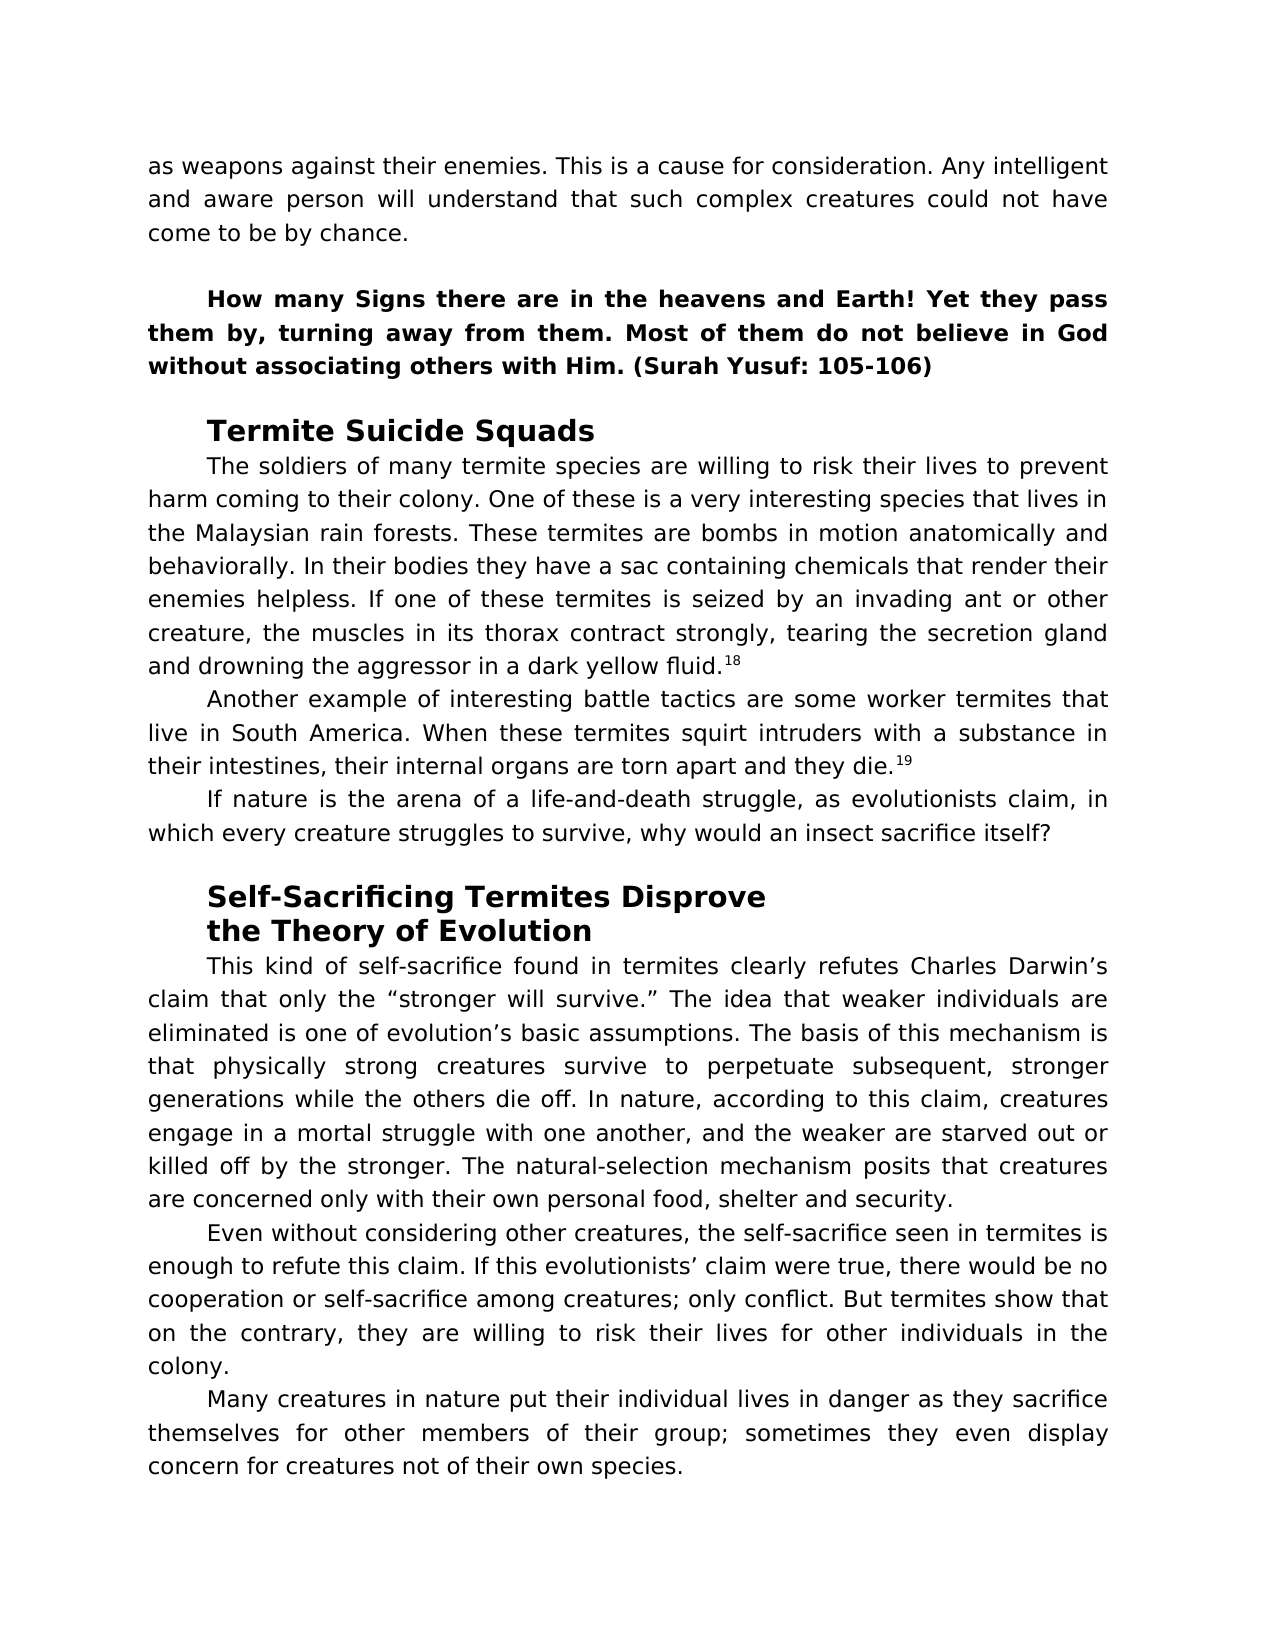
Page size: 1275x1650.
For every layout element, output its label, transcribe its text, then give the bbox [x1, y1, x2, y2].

text Termite Suicide Squads [148, 414, 1110, 448]
text Self-Sacrificing Termites Disprove [148, 881, 1110, 914]
text The soldiers of many termite species are willing to risk their lives to prevent harm coming to their colony. One of these is a very interesting species that lives in the Malaysian rain forests. These termites are bombs in motion anatomically and behaviorally. In their bodies they have a sac containing chemicals that render their enemies helpless. If one of these termites is seized by an invading ant or other creature, the muscles in its thorax contract strongly, tearing the secretion gland and drowning the aggressor in a dark yellow fluid. [148, 448, 1110, 681]
text Many creatures in nature put their individual lives in danger as they sacrifice themselves for other members of their group; sometimes they even display concern for creatures not of their own species. [148, 1381, 1110, 1481]
text Even without considering other creatures, the self-sacrifice seen in termites is enough to refute this claim. If this evolutionists’ claim were true, there would be no cooperation or self-sacrifice among creatures; only conflict. But termites show that on the contrary, they are willing to risk their lives for other individuals in the colony. [148, 1214, 1110, 1381]
text the Theory of Evolution [148, 914, 1110, 948]
text This kind of self-sacrifice found in termites clearly refutes Charles Darwin’s claim that only the “stronger will survive.” The idea that weaker individuals are eliminated is one of evolution’s basic assumptions. The basis of this mechanism is that physically strong creatures survive to perpetuate subsequent, stronger generations while the others die off. In nature, according to this claim, creatures engage in a mortal struggle with one another, and the weaker are starved out or killed off by the stronger. The natural-selection mechanism posits that creatures are concerned only with their own personal food, shelter and security. [148, 948, 1110, 1214]
text Another example of interesting battle tactics are some worker termites that live in South America. When these termites squirt intruders with a substance in their intestines, their internal organs are torn apart and they die. [148, 681, 1110, 781]
text If nature is the arena of a life-and-death struggle, as evolutionists claim, in which every creature struggles to survive, why would an insect sacrifice itself? [148, 781, 1110, 848]
text as weapons against their enemies. This is a cause for consideration. Any intelligent and aware person will understand that such complex creatures could not have come to be by chance. [148, 148, 1110, 248]
text How many Signs there are in the heavens and Earth! Yet they pass them by, turning away from them. Most of them do not believe in God without associating others with Him. (Surah Yusuf: 105-106) [148, 281, 1110, 381]
